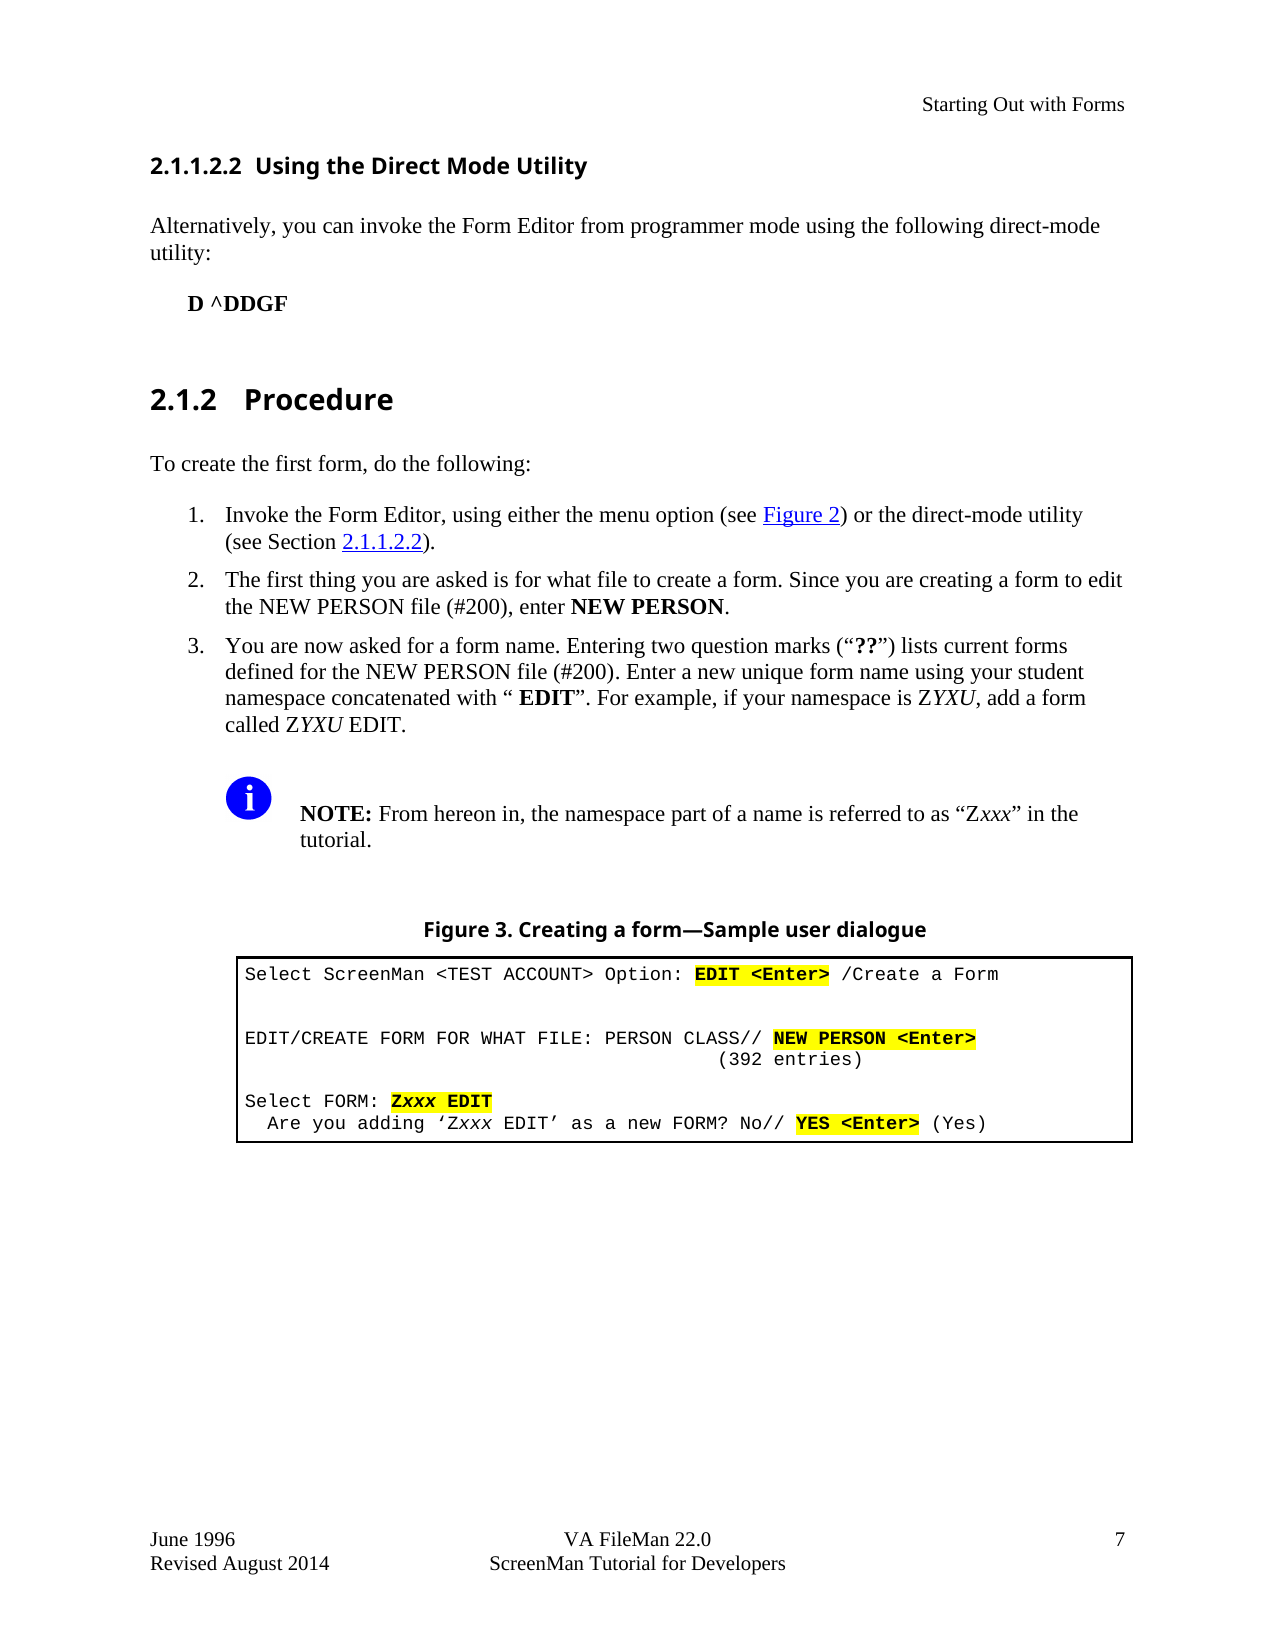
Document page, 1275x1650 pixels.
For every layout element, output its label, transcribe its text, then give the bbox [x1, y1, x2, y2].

text NOTE: From hereon in, the namespace part of a name is referred to as “Zxxx” in the tutorial. [225, 775, 1125, 853]
text Are you adding ‘Zxxx EDIT’ as a new FORM? No// YES <Enter> (Yes) [238, 1105, 1131, 1141]
text Alternatively, you can invoke the Form Editor from programmer mode using the following direct-mode utility: [150, 212, 1125, 265]
text To create the first form, do the following: [150, 450, 1125, 476]
list Invoke the Form Editor, using either the menu option (see Figure 2) or the direct-mode utility (see Section 2.1.1.2.2). [187, 501, 1125, 554]
list The first thing you are asked is for what file to create a form. Since you are creating a form to edit the NEW PERSON file (#200), enter NEW PERSON. [187, 567, 1125, 619]
subtitle Procedure [150, 379, 1125, 419]
text Figure 3. Creating a form—Sample user dialogue [225, 915, 1125, 944]
picture [225, 774, 272, 822]
text D ^DDGF [187, 290, 1125, 317]
text Select ScreenMan <TEST ACCOUNT> Option: EDIT <Enter> /Create a Form [238, 959, 1131, 986]
text EDIT/CREATE FORM FOR WHAT FILE: PERSON CLASS// NEW PERSON <Enter> [238, 1020, 1131, 1041]
text (392 entries) [238, 1041, 1131, 1071]
text Select FORM: Zxxx EDIT [238, 1084, 1131, 1105]
subtitle Using the Direct Mode Utility [150, 150, 1125, 181]
list You are now asked for a form name. Entering two question marks (“??”) lists current forms defined for the NEW PERSON file (#200). Enter a new unique form name using your student namespace concatenated with “ EDIT”. For example, if your namespace is ZYXU, add a form called ZYXU EDIT. [187, 632, 1125, 737]
